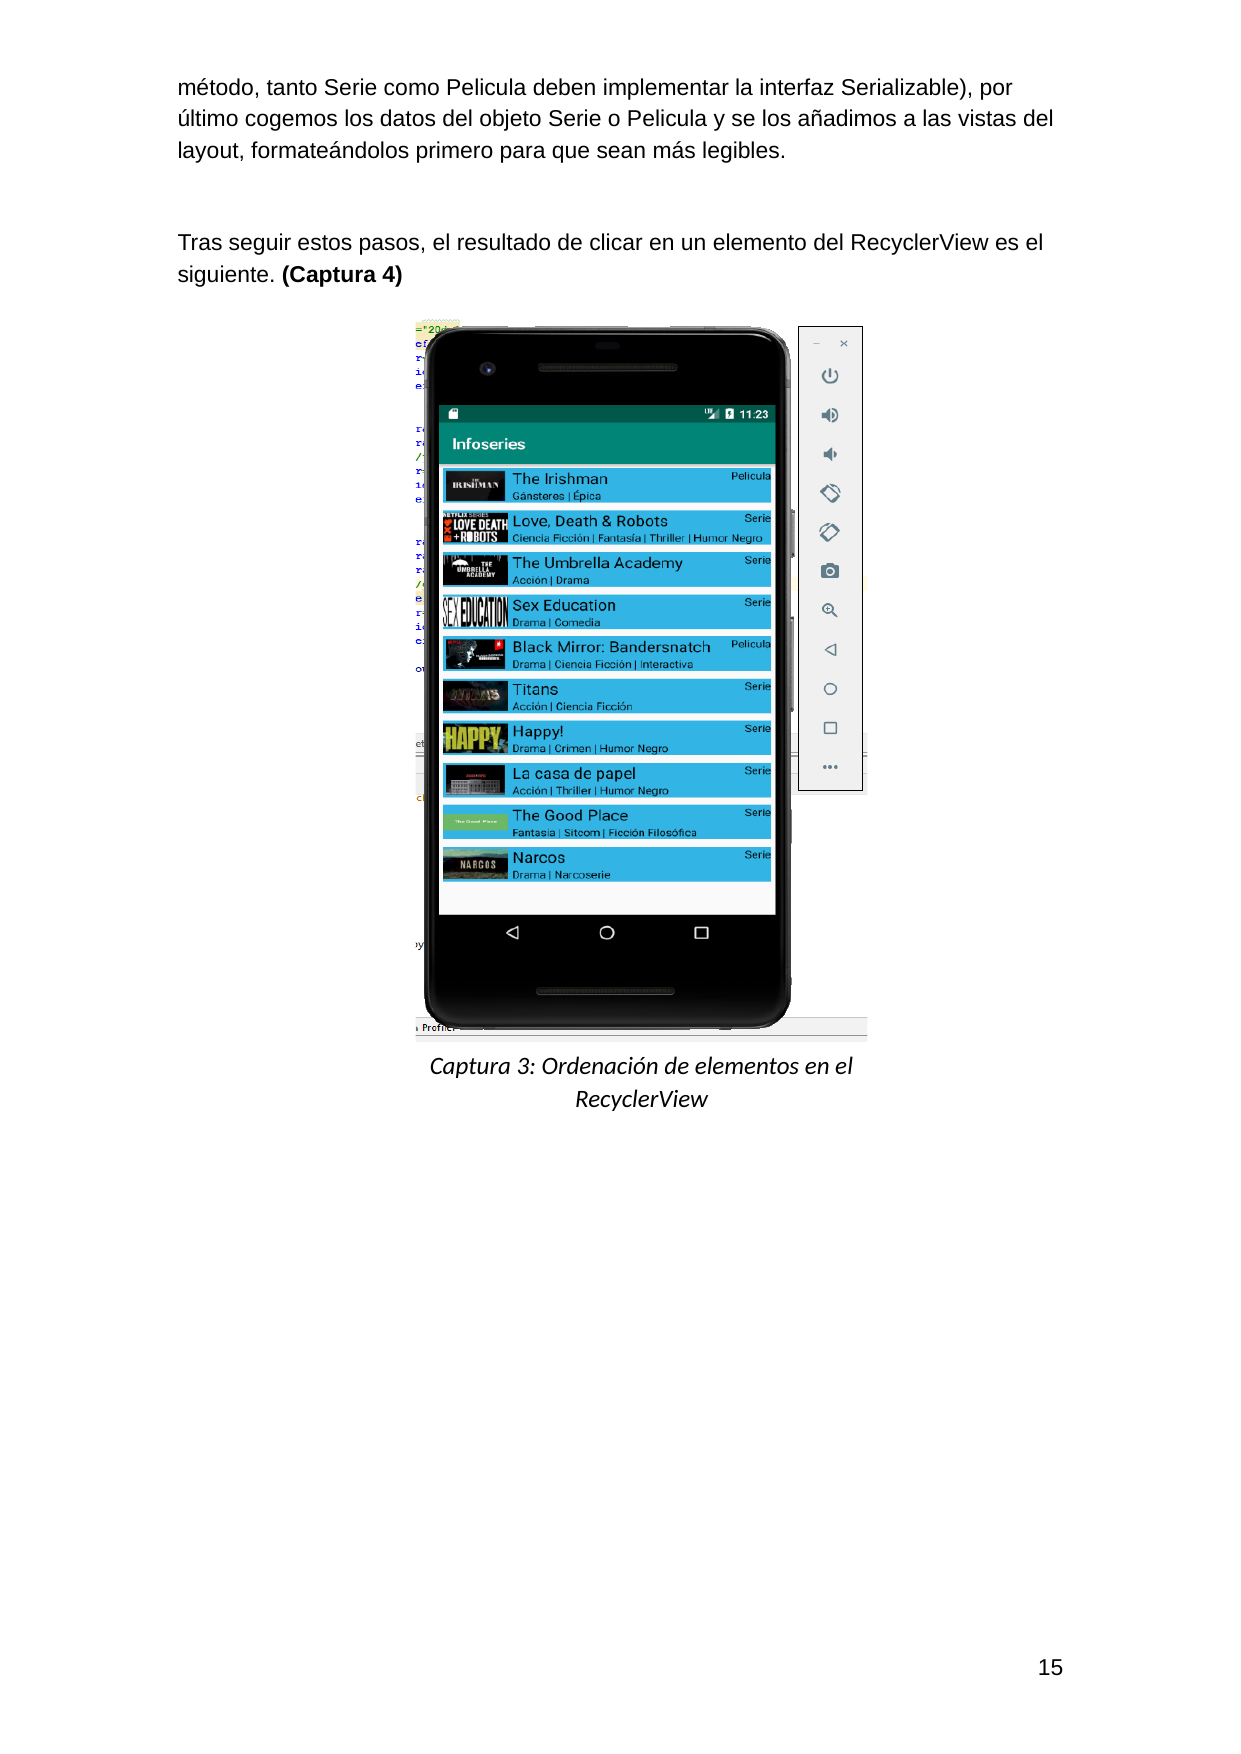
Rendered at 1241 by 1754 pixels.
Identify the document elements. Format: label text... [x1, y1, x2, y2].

text Captura 3: Ordenación de elementos en el RecyclerView [416, 1042, 867, 1114]
picture [415, 319, 868, 1042]
text método, tanto Serie como Pelicula deben implementar la interfaz Serializable), por último cogemos los datos del objeto Serie o Pelicula y se los añadimos a las vistas del layout, formateándolos primero para que sean más legibles. [177, 74, 1063, 163]
text Tras seguir estos pasos, el resultado de clicar en un elemento del RecyclerView es el siguiente. (Captura 4) [177, 229, 1063, 287]
